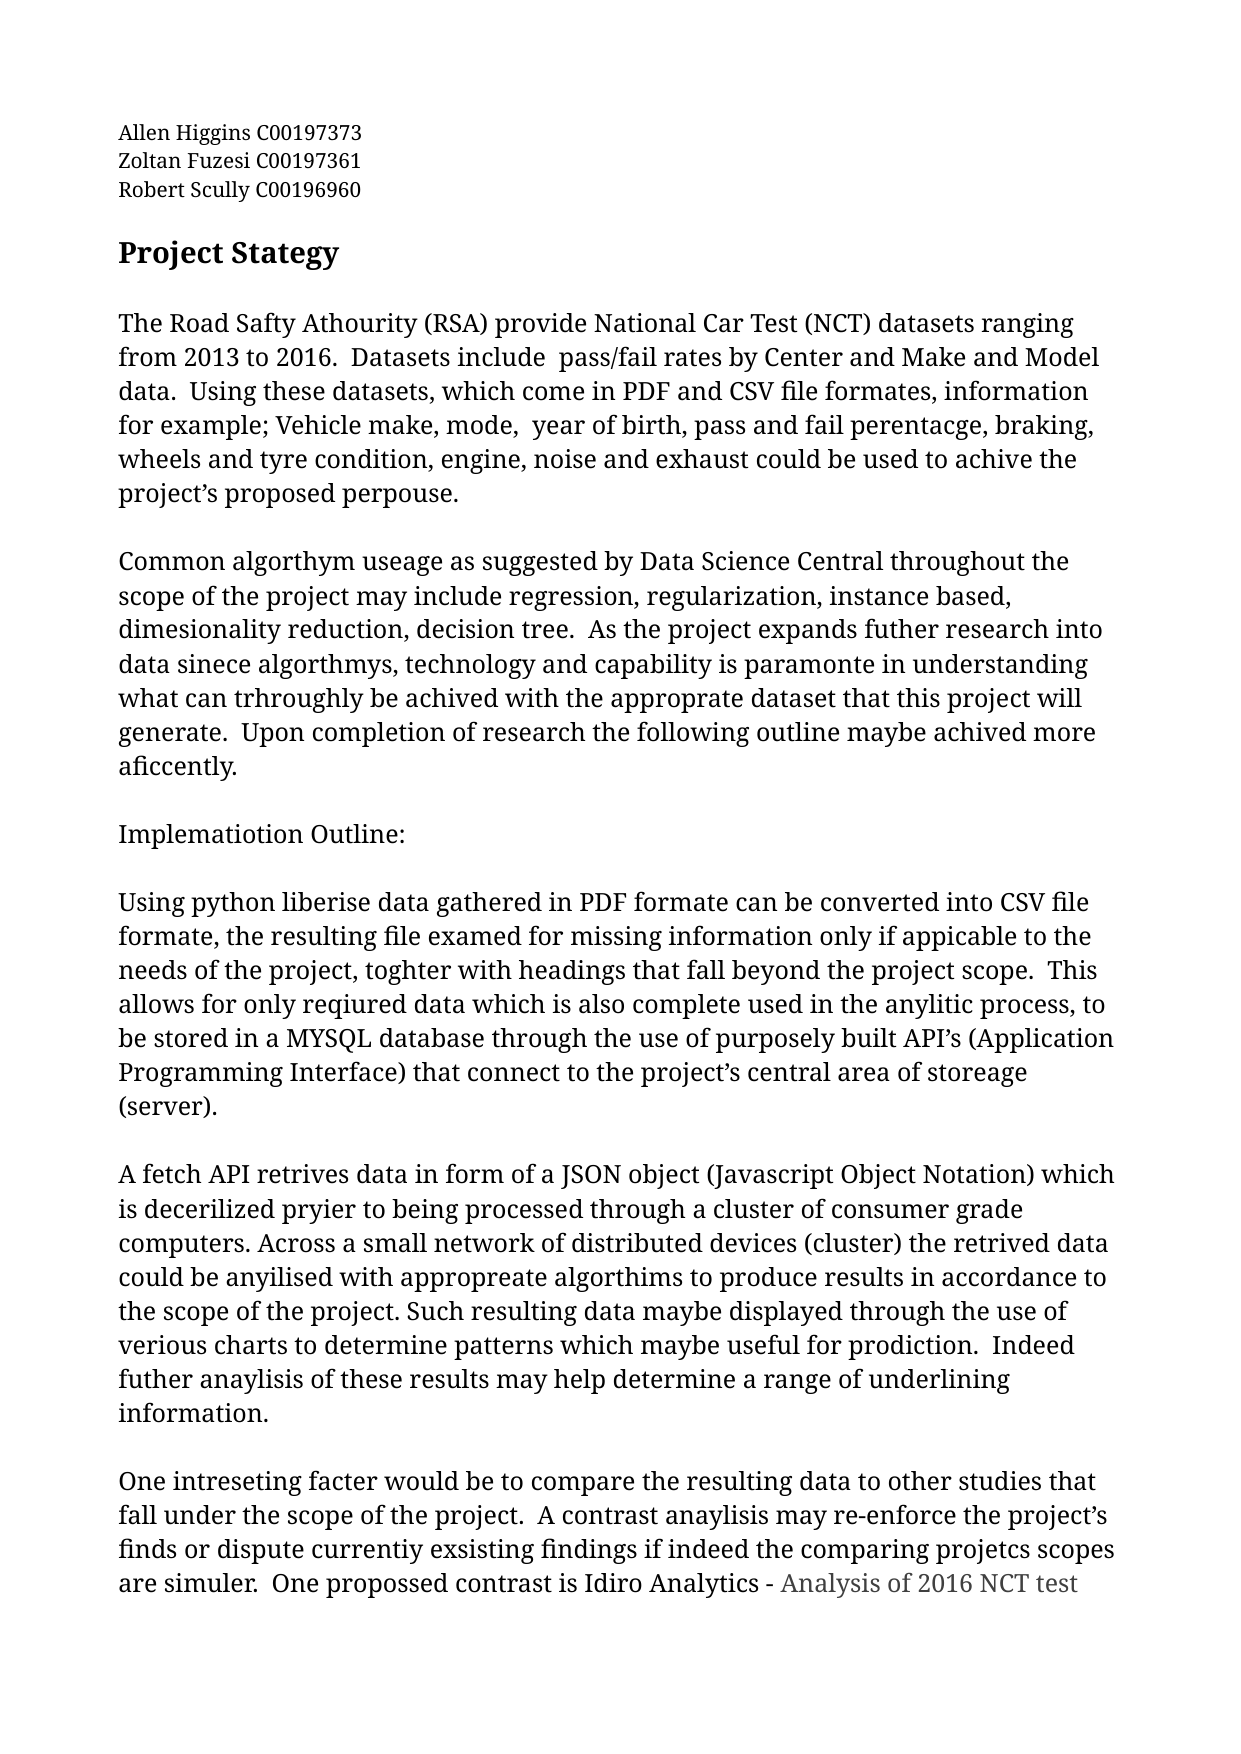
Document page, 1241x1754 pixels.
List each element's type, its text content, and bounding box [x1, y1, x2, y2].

text A fetch API retrives data in form of a JSON object (Javascript Object Notation) which is decerilized pryier to being processed through a cluster of consumer grade computers. Across a small network of distributed devices (cluster) the retrived data could be anyilised with appropreate algorthims to produce results in accordance to the scope of the project. Such resulting data maybe displayed through the use of verious charts to determine patterns which maybe useful for prodiction. Indeed futher anaylisis of these results may help determine a range of underlining information. [118, 1157, 1122, 1430]
text Implematiotion Outline: [118, 817, 1122, 851]
text Common algorthym useage as suggested by Data Science Central throughout the scope of the project may include regression, regularization, instance based, dimesionality reduction, decision tree. As the project expands futher research into data sinece algorthmys, technology and capability is paramonte in understanding what can trhroughly be achived with the approprate dataset that this project will generate. Upon completion of research the following outline maybe achived more aficcently. [118, 544, 1122, 782]
text Using python liberise data gathered in PDF formate can be converted into CSV file formate, the resulting file examed for missing information only if appicable to the needs of the project, toghter with headings that fall beyond the project scope. This allows for only reqiured data which is also complete used in the anylitic process, to be stored in a MYSQL database through the use of purposely built API’s (Application Programming Interface) that connect to the project’s central area of storeage (server). [118, 885, 1122, 1123]
text One intreseting facter would be to compare the resulting data to other studies that fall under the scope of the project. A contrast anaylisis may re-enforce the project’s finds or dispute currentiy exsisting findings if indeed the comparing projetcs scopes are simuler. One propossed contrast is Idiro Analytics - Analysis of 2016 NCT test [118, 1464, 1122, 1600]
text Robert Scully C00196960 [118, 175, 1122, 203]
text Allen Higgins C00197373 [118, 118, 1122, 147]
text The Road Safty Athourity (RSA) provide National Car Test (NCT) datasets ranging from 2013 to 2016. Datasets include pass/fail rates by Center and Make and Model data. Using these datasets, which come in PDF and CSV file formates, information for example; Vehicle make, mode, year of birth, pass and fail perentacge, braking, wheels and tyre condition, engine, noise and exhaust could be used to achive the project’s proposed perpouse. [118, 306, 1122, 510]
text Zoltan Fuzesi C00197361 [118, 147, 1122, 175]
text Project Stategy [118, 232, 1122, 272]
